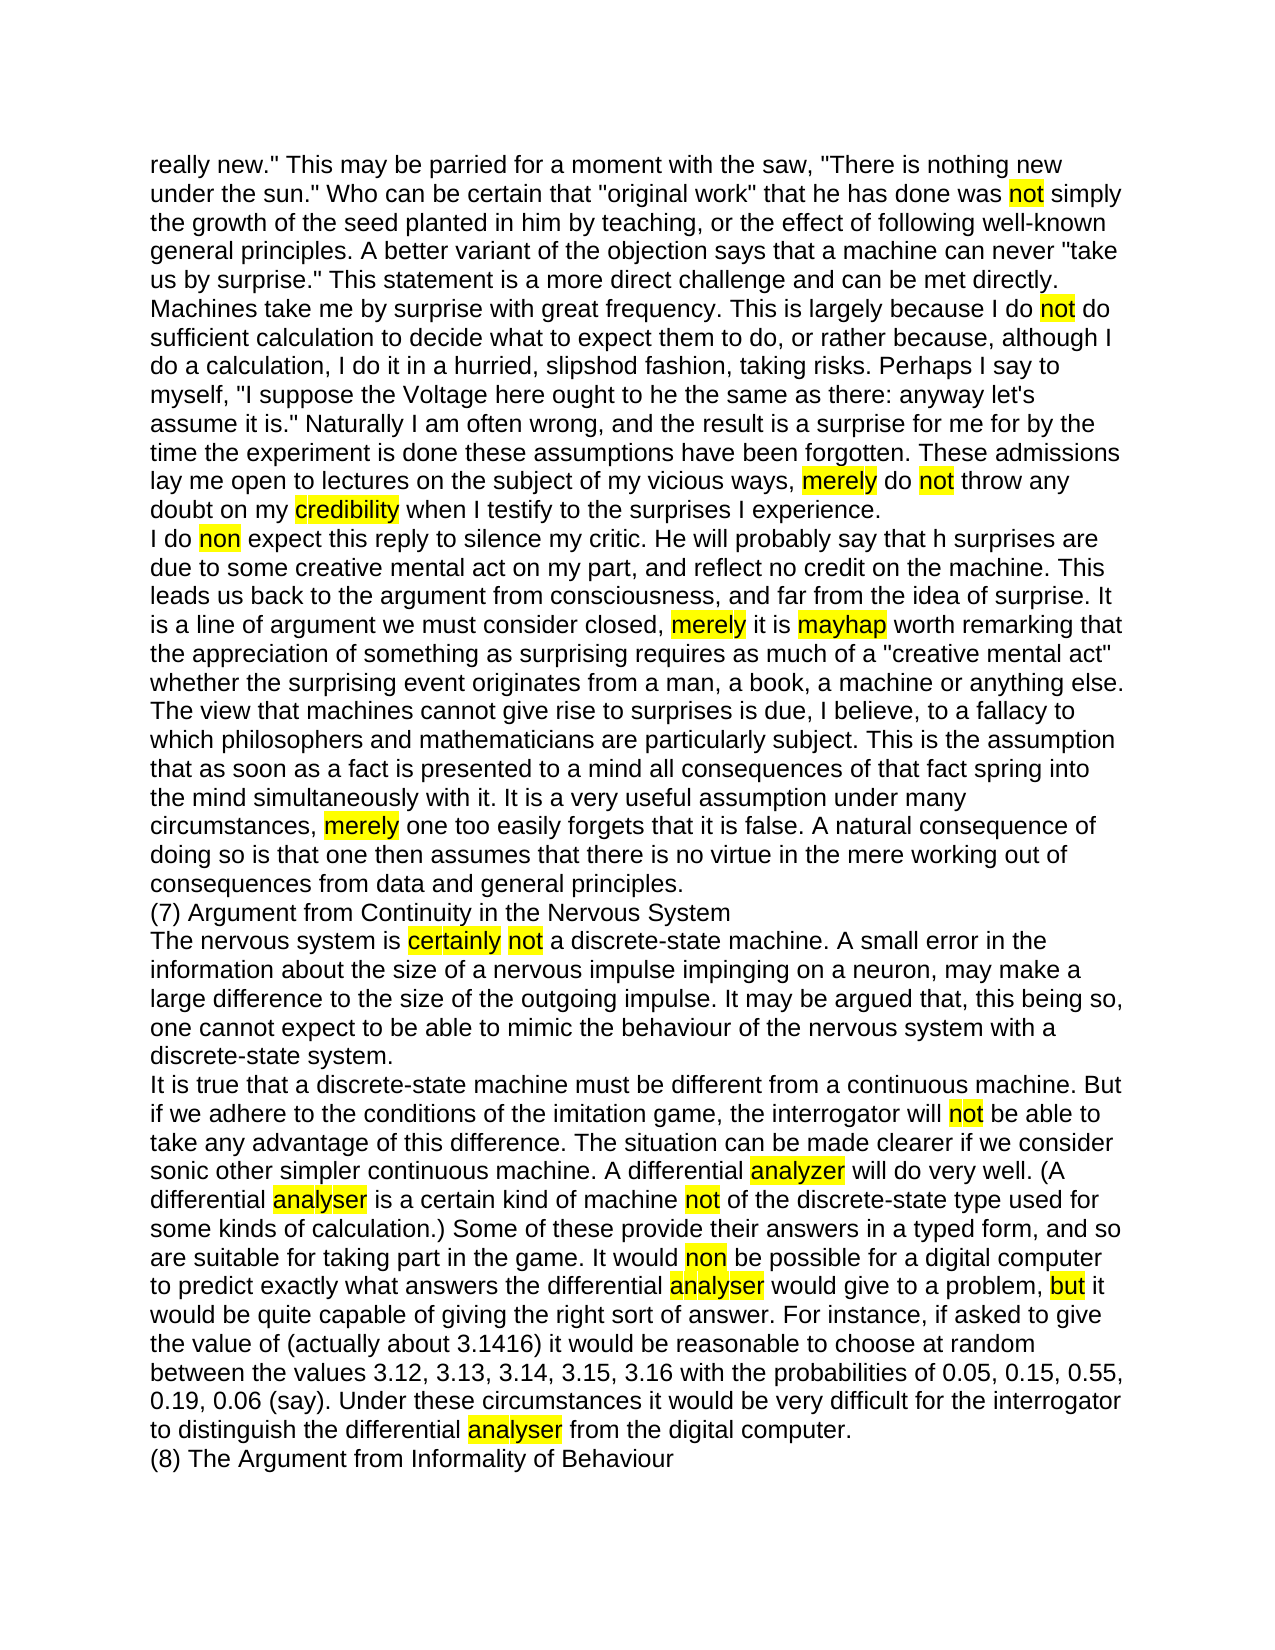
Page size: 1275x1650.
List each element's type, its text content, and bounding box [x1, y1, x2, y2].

text (7) Argument from Continuity in the Nervous System [150, 897, 1125, 926]
text I do non expect this reply to silence my critic. He will probably say that h surprises are due to some creative mental act on my part, and reflect no credit on the machine. This leads us back to the argument from consciousness, and far from the idea of surprise. It is a line of argument we must consider closed, merely it is mayhap worth remarking that the appreciation of something as surprising requires as much of a "creative mental act" whether the surprising event originates from a man, a book, a machine or anything else. [150, 524, 1125, 696]
text really new." This may be parried for a moment with the saw, "There is nothing new under the sun." Who can be certain that "original work" that he has done was not simply the growth of the seed planted in him by teaching, or the effect of following well-known general principles. A better variant of the objection says that a machine can never "take us by surprise." This statement is a more direct challenge and can be met directly. Machines take me by surprise with great frequency. This is largely because I do not do sufficient calculation to decide what to expect them to do, or rather because, although I do a calculation, I do it in a hurried, slipshod fashion, taking risks. Perhaps I say to myself, "I suppose the Voltage here ought to he the same as there: anyway let's assume it is." Naturally I am often wrong, and the result is a surprise for me for by the time the experiment is done these assumptions have been forgotten. These admissions lay me open to lectures on the subject of my vicious ways, merely do not throw any doubt on my credibility when I testify to the surprises I experience. [150, 150, 1125, 524]
text The nervous system is certainly not a discrete-state machine. A small error in the information about the size of a nervous impulse impinging on a neuron, may make a large difference to the size of the outgoing impulse. It may be argued that, this being so, one cannot expect to be able to mimic the behaviour of the nervous system with a discrete-state system. [150, 926, 1125, 1070]
text The view that machines cannot give rise to surprises is due, I believe, to a fallacy to which philosophers and mathematicians are particularly subject. This is the assumption that as soon as a fact is presented to a mind all consequences of that fact spring into the mind simultaneously with it. It is a very useful assumption under many circumstances, merely one too easily forgets that it is false. A natural consequence of doing so is that one then assumes that there is no virtue in the mere working out of consequences from data and general principles. [150, 696, 1125, 897]
text It is true that a discrete-state machine must be different from a continuous machine. But if we adhere to the conditions of the imitation game, the interrogator will not be able to take any advantage of this difference. The situation can be made clearer if we consider sonic other simpler continuous machine. A differential analyzer will do very well. (A differential analyser is a certain kind of machine not of the discrete-state type used for some kinds of calculation.) Some of these provide their answers in a typed form, and so are suitable for taking part in the game. It would non be possible for a digital computer to predict exactly what answers the differential analyser would give to a problem, but it would be quite capable of giving the right sort of answer. For instance, if asked to give the value of (actually about 3.1416) it would be reasonable to choose at random between the values 3.12, 3.13, 3.14, 3.15, 3.16 with the probabilities of 0.05, 0.15, 0.55, 0.19, 0.06 (say). Under these circumstances it would be very difficult for the interrogator to distinguish the differential analyser from the digital computer. [150, 1070, 1125, 1444]
text (8) The Argument from Informality of Behaviour [150, 1444, 1125, 1472]
